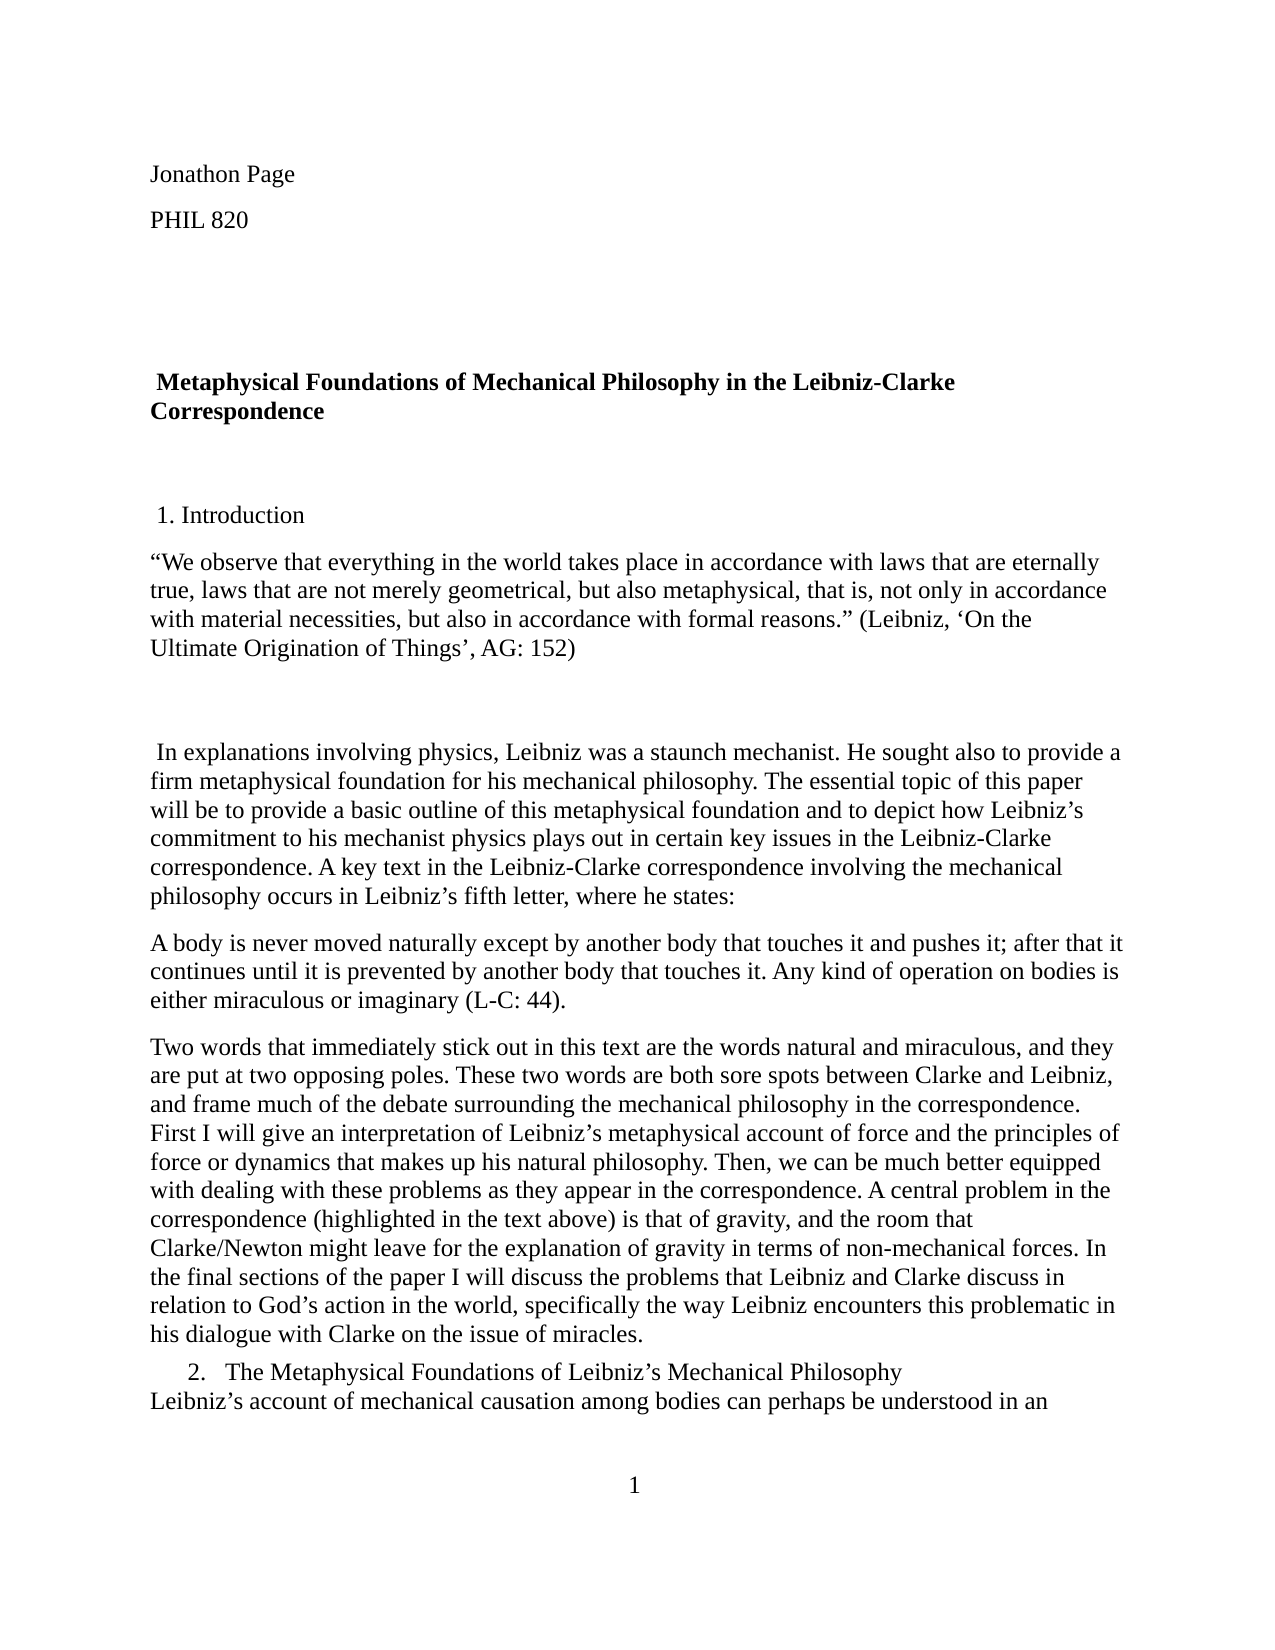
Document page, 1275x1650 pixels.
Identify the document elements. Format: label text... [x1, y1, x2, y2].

text Jonathon Page [150, 159, 1125, 188]
text A body is never moved naturally except by another body that touches it and pushes it; after that it continues until it is prevented by another body that touches it. Any kind of operation on bodies is either miraculous or imaginary (L-C: 44). [150, 928, 1125, 1014]
text “We observe that everything in the world takes place in accordance with laws that are eternally true, laws that are not merely geometrical, but also metaphysical, that is, not only in accordance with material necessities, but also in accordance with formal reasons.” (Leibniz, ‘On the Ultimate Origination of Things’, AG: 152) [150, 547, 1125, 662]
text In explanations involving physics, Leibniz was a staunch mechanist. He sought also to provide a firm metaphysical foundation for his mechanical philosophy. The essential topic of this paper will be to provide a basic outline of this metaphysical foundation and to depict how Leibniz’s commitment to his mechanist physics plays out in certain key issues in the Leibniz-Clarke correspondence. A key text in the Leibniz-Clarke correspondence involving the mechanical philosophy occurs in Leibniz’s fifth letter, where he states: [150, 680, 1125, 910]
text Leibniz’s account of mechanical causation among bodies can perhaps be understood in an [150, 1386, 1125, 1414]
text Two words that immediately stick out in this text are the words natural and miraculous, and they are put at two opposing poles. These two words are both sore spots between Clarke and Leibniz, and frame much of the debate surrounding the mechanical philosophy in the correspondence. First I will give an interpretation of Leibniz’s metaphysical account of force and the principles of force or dynamics that makes up his natural philosophy. Then, we can be much better equipped with dealing with these problems as they appear in the correspondence. A central problem in the correspondence (highlighted in the text above) is that of gravity, and the room that Clarke/Newton might leave for the explanation of gravity in terms of non-mechanical forces. In the final sections of the paper I will discuss the problems that Leibniz and Clarke discuss in relation to God’s action in the world, specifically the way Leibniz encounters this problematic in his dialogue with Clarke on the issue of miracles. [150, 1032, 1125, 1348]
text PHIL 820 [150, 206, 1125, 234]
list The Metaphysical Foundations of Leibniz’s Mechanical Philosophy [187, 1357, 1125, 1386]
text Metaphysical Foundations of Mechanical Philosophy in the Leibniz-Clarke Correspondence [150, 252, 1125, 425]
text 1. Introduction [150, 443, 1125, 529]
